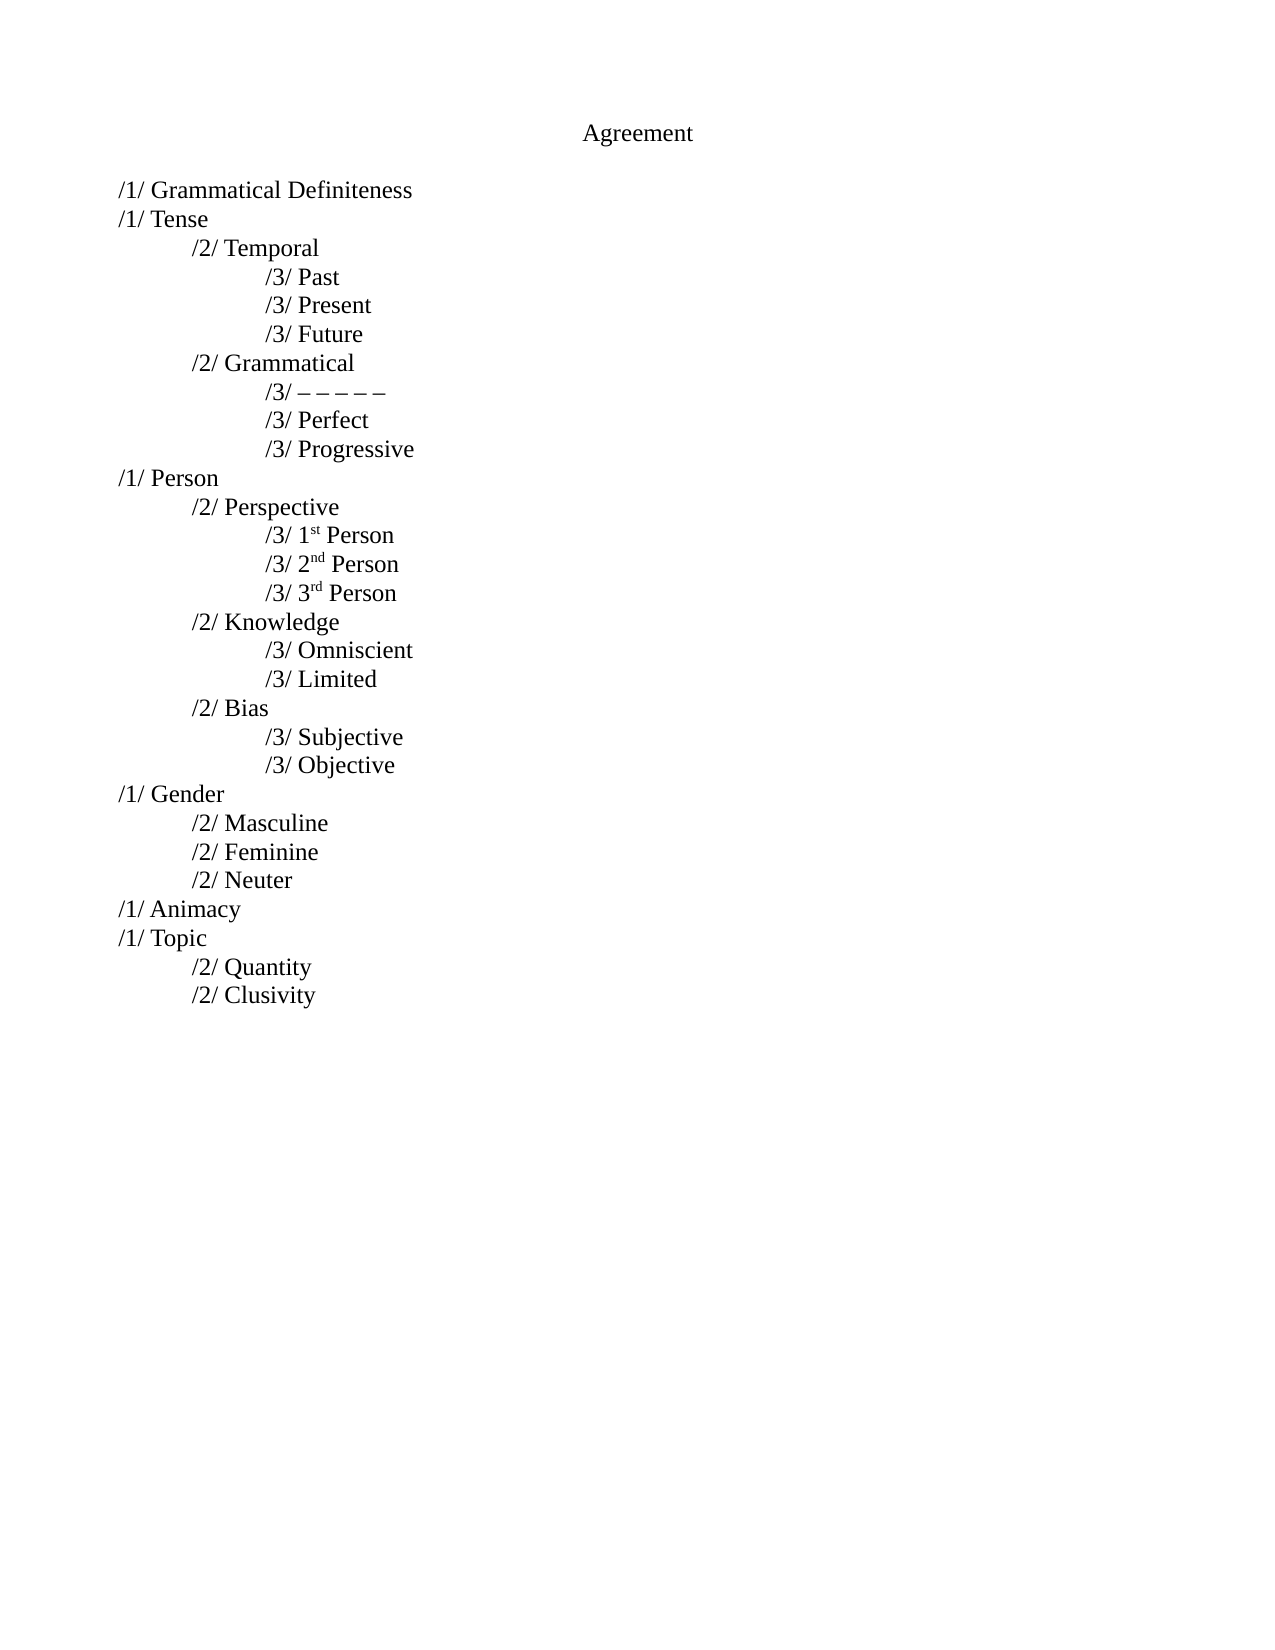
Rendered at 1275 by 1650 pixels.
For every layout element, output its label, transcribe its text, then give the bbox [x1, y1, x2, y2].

text /2/ Feminine [118, 837, 1157, 866]
text /2/ Masculine [118, 808, 1157, 837]
text /2/ Neuter [118, 866, 1157, 894]
text /3/ Objective [118, 751, 1157, 779]
text /3/ 2nd Person [118, 549, 1157, 578]
text /2/ Clusivity [118, 981, 1157, 1009]
text /3/ Limited [118, 664, 1157, 693]
text /2/ Grammatical [118, 348, 1157, 377]
text /3/ – – – – – [118, 377, 1157, 406]
text /1/ Gender [118, 779, 1157, 808]
text /3/ Past [118, 262, 1157, 291]
text /3/ Subjective [118, 722, 1157, 751]
text /3/ Omniscient [118, 636, 1157, 664]
text /3/ Future [118, 319, 1157, 348]
text /2/ Temporal [118, 233, 1157, 262]
text /3/ 3rd Person [118, 578, 1157, 607]
text /2/ Knowledge [118, 607, 1157, 636]
text /2/ Quantity [118, 952, 1157, 981]
text /1/ Grammatical Definiteness [118, 176, 1157, 204]
text /3/ Progressive [118, 434, 1157, 463]
text /2/ Bias [118, 693, 1157, 722]
text /1/ Tense [118, 204, 1157, 233]
text /3/ 1st Person [118, 521, 1157, 549]
text /2/ Perspective [118, 492, 1157, 521]
text Agreement [118, 118, 1157, 147]
text /1/ Animacy [118, 894, 1157, 923]
text /3/ Perfect [118, 406, 1157, 434]
text /1/ Person [118, 463, 1157, 492]
text /3/ Present [118, 291, 1157, 319]
text /1/ Topic [118, 923, 1157, 952]
